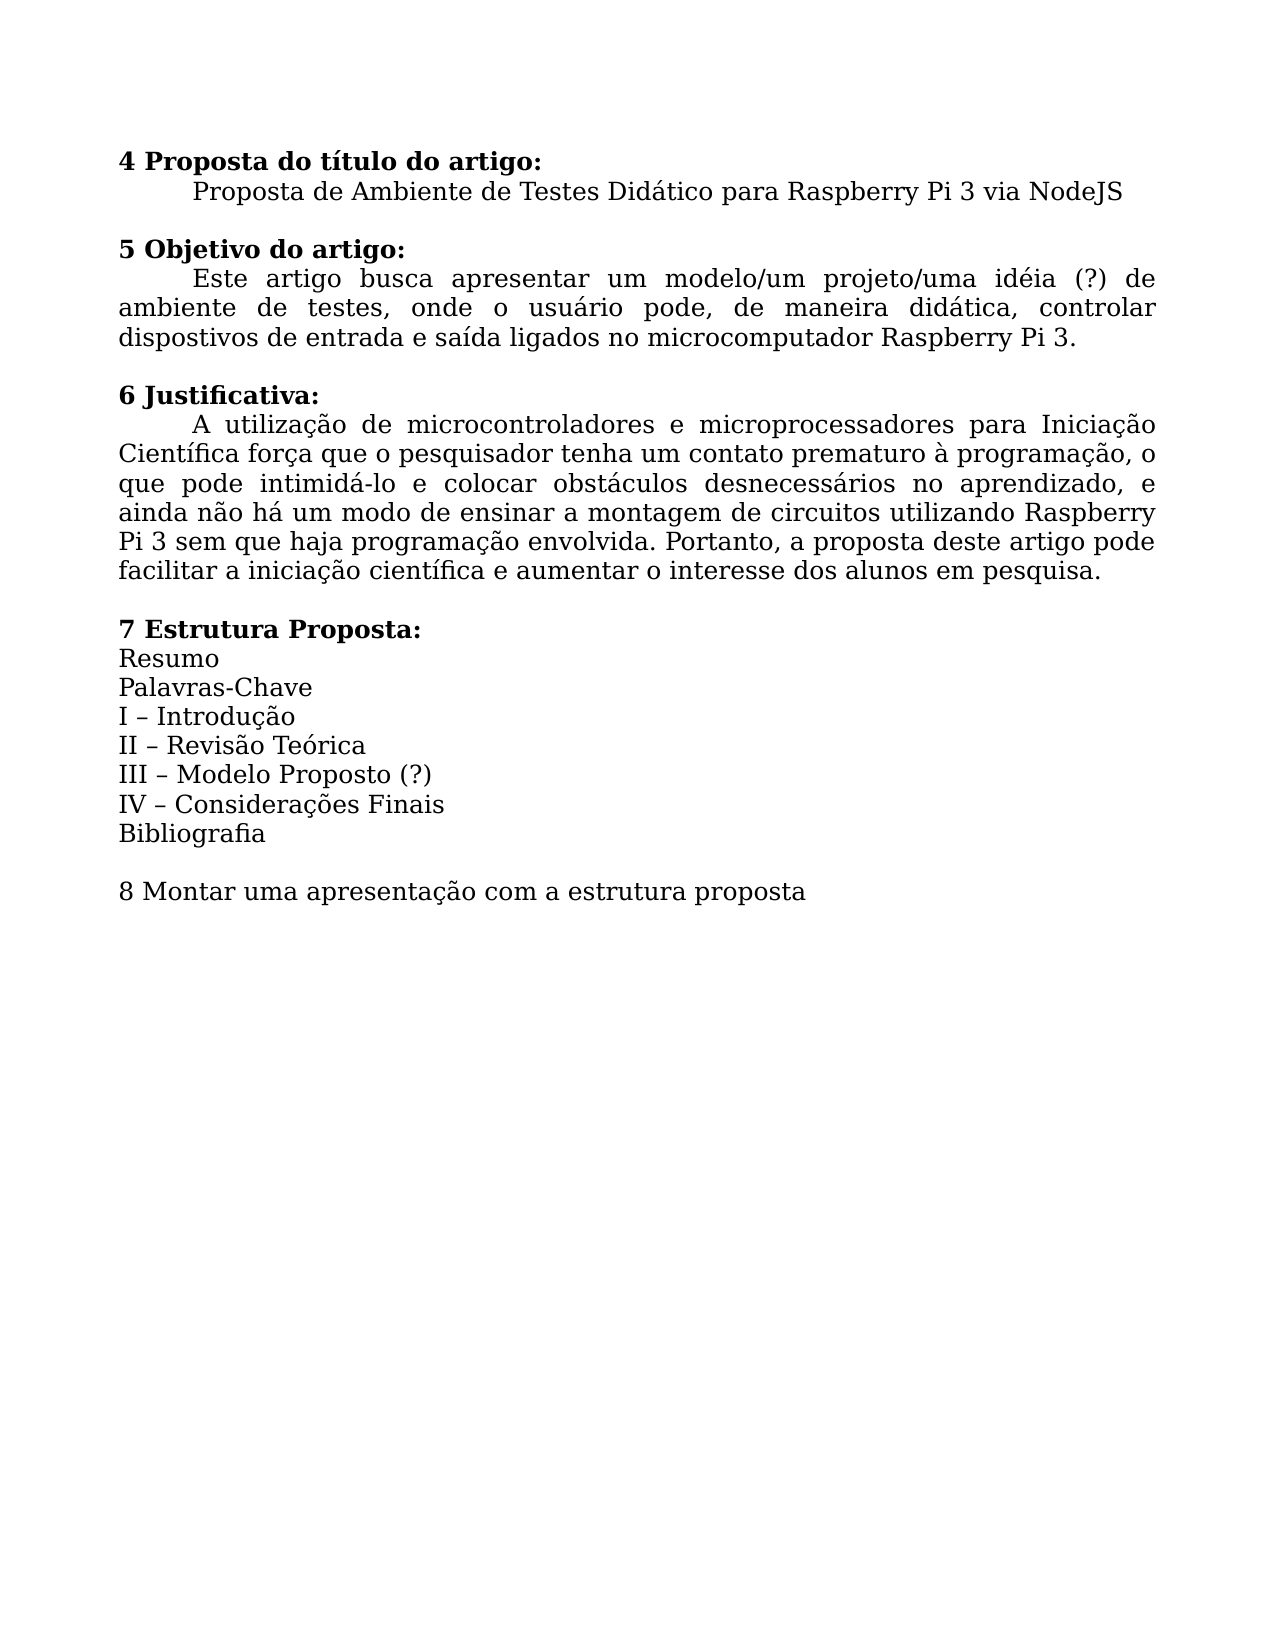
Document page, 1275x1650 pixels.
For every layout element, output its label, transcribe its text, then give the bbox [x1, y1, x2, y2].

text Este artigo busca apresentar um modelo/um projeto/uma idéia (?) de ambiente de testes, onde o usuário pode, de maneira didática, controlar dispostivos de entrada e saída ligados no microcomputador Raspberry Pi 3. [118, 264, 1157, 352]
text I – Introdução [118, 702, 1157, 731]
text 7 Estrutura Proposta: [118, 614, 1157, 644]
text Proposta de Ambiente de Testes Didático para Raspberry Pi 3 via NodeJS [118, 177, 1157, 206]
text 4 Proposta do título do artigo: [118, 147, 1157, 177]
text II – Revisão Teórica [118, 731, 1157, 761]
text A utilização de microcontroladores e microprocessadores para Iniciação Científica força que o pesquisador tenha um contato prematuro à programação, o que pode intimidá-lo e colocar obstáculos desnecessários no aprendizado, e ainda não há um modo de ensinar a montagem de circuitos utilizando Raspberry Pi 3 sem que haja programação envolvida. Portanto, a proposta deste artigo pode facilitar a iniciação científica e aumentar o interesse dos alunos em pesquisa. [118, 410, 1157, 585]
text III – Modelo Proposto (?) [118, 761, 1157, 790]
text Resumo [118, 644, 1157, 673]
text 8 Montar uma apresentação com a estrutura proposta [118, 877, 1157, 906]
text IV – Considerações Finais [118, 790, 1157, 819]
text 5 Objetivo do artigo: [118, 235, 1157, 264]
text Bibliografia [118, 819, 1157, 848]
text Palavras-Chave [118, 673, 1157, 702]
text 6 Justificativa: [118, 381, 1157, 410]
